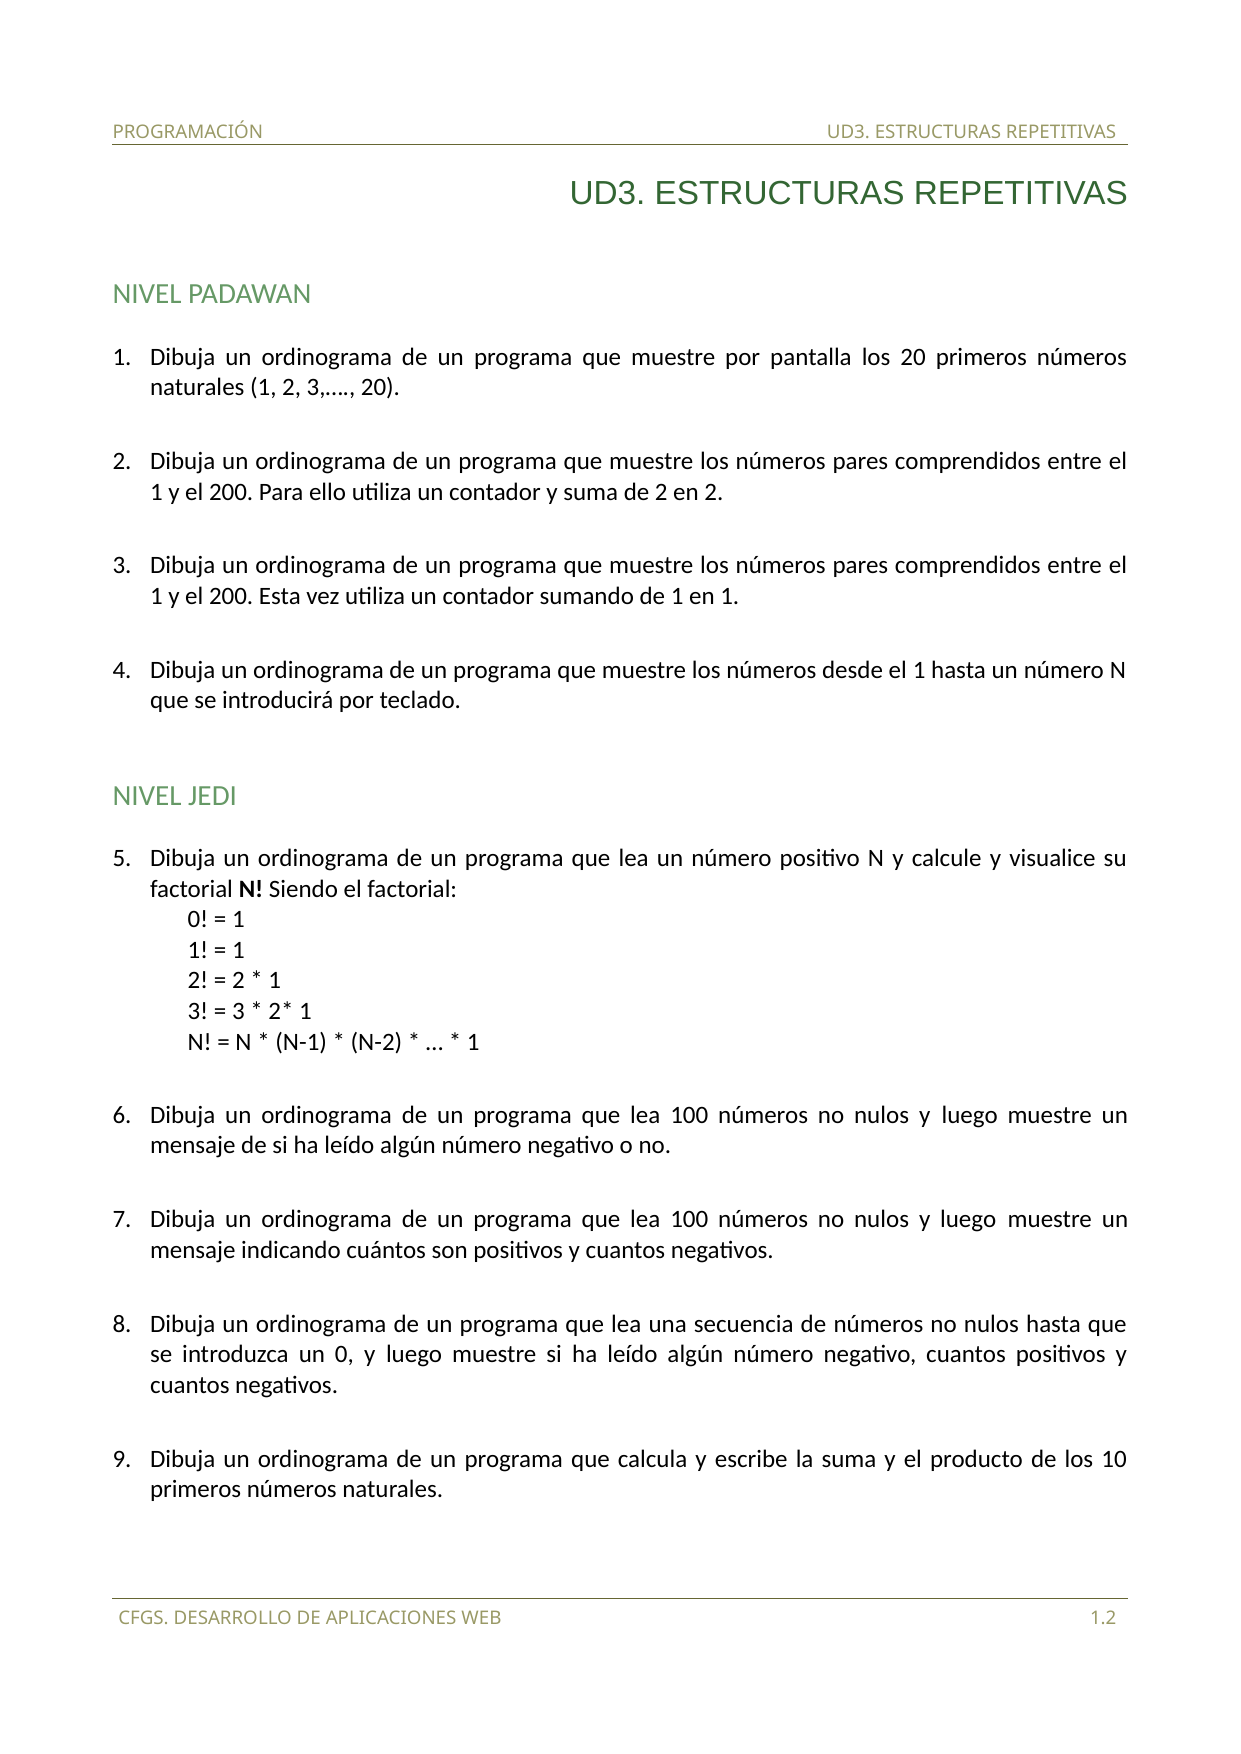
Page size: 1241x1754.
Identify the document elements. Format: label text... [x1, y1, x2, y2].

list Dibuja un ordinograma de un programa que muestre los números desde el 1 hasta un número N que se introducirá por teclado. [112, 654, 1128, 715]
list Dibuja un ordinograma de un programa que lea una secuencia de números no nulos hasta que se introduzca un 0, y luego muestre si ha leído algún número negativo, cuantos positivos y cuantos negativos. [112, 1308, 1128, 1400]
subtitle NIVEL PADAWAN [112, 275, 1128, 311]
list 3! = 3 * 2* 1 [150, 995, 1128, 1026]
list Dibuja un ordinograma de un programa que muestre los números pares comprendidos entre el 1 y el 200. Para ello utiliza un contador y suma de 2 en 2. [112, 445, 1128, 506]
text UD3. Estructuras repetitivas [112, 173, 1128, 212]
list 2! = 2 * 1 [150, 965, 1128, 995]
list Dibuja un ordinograma de un programa que calcula y escribe la suma y el producto de los 10 primeros números naturales. [112, 1443, 1128, 1504]
list Dibuja un ordinograma de un programa que muestre por pantalla los 20 primeros números naturales (1, 2, 3,…., 20). [112, 341, 1128, 402]
list Dibuja un ordinograma de un programa que lea 100 números no nulos y luego muestre un mensaje de si ha leído algún número negativo o no. [112, 1099, 1128, 1160]
list Dibuja un ordinograma de un programa que muestre los números pares comprendidos entre el 1 y el 200. Esta vez utiliza un contador sumando de 1 en 1. [112, 549, 1128, 611]
list N! = N * (N-1) * (N-2) * … * 1 [150, 1026, 1128, 1056]
list Dibuja un ordinograma de un programa que lea 100 números no nulos y luego muestre un mensaje indicando cuántos son positivos y cuantos negativos. [112, 1204, 1128, 1265]
list 1! = 1 [150, 934, 1128, 965]
list Dibuja un ordinograma de un programa que lea un número positivo N y calcule y visualice su factorial N! Siendo el factorial: [112, 843, 1128, 904]
subtitle NIVEL JEDI [112, 777, 1128, 812]
list 0! = 1 [150, 904, 1128, 934]
